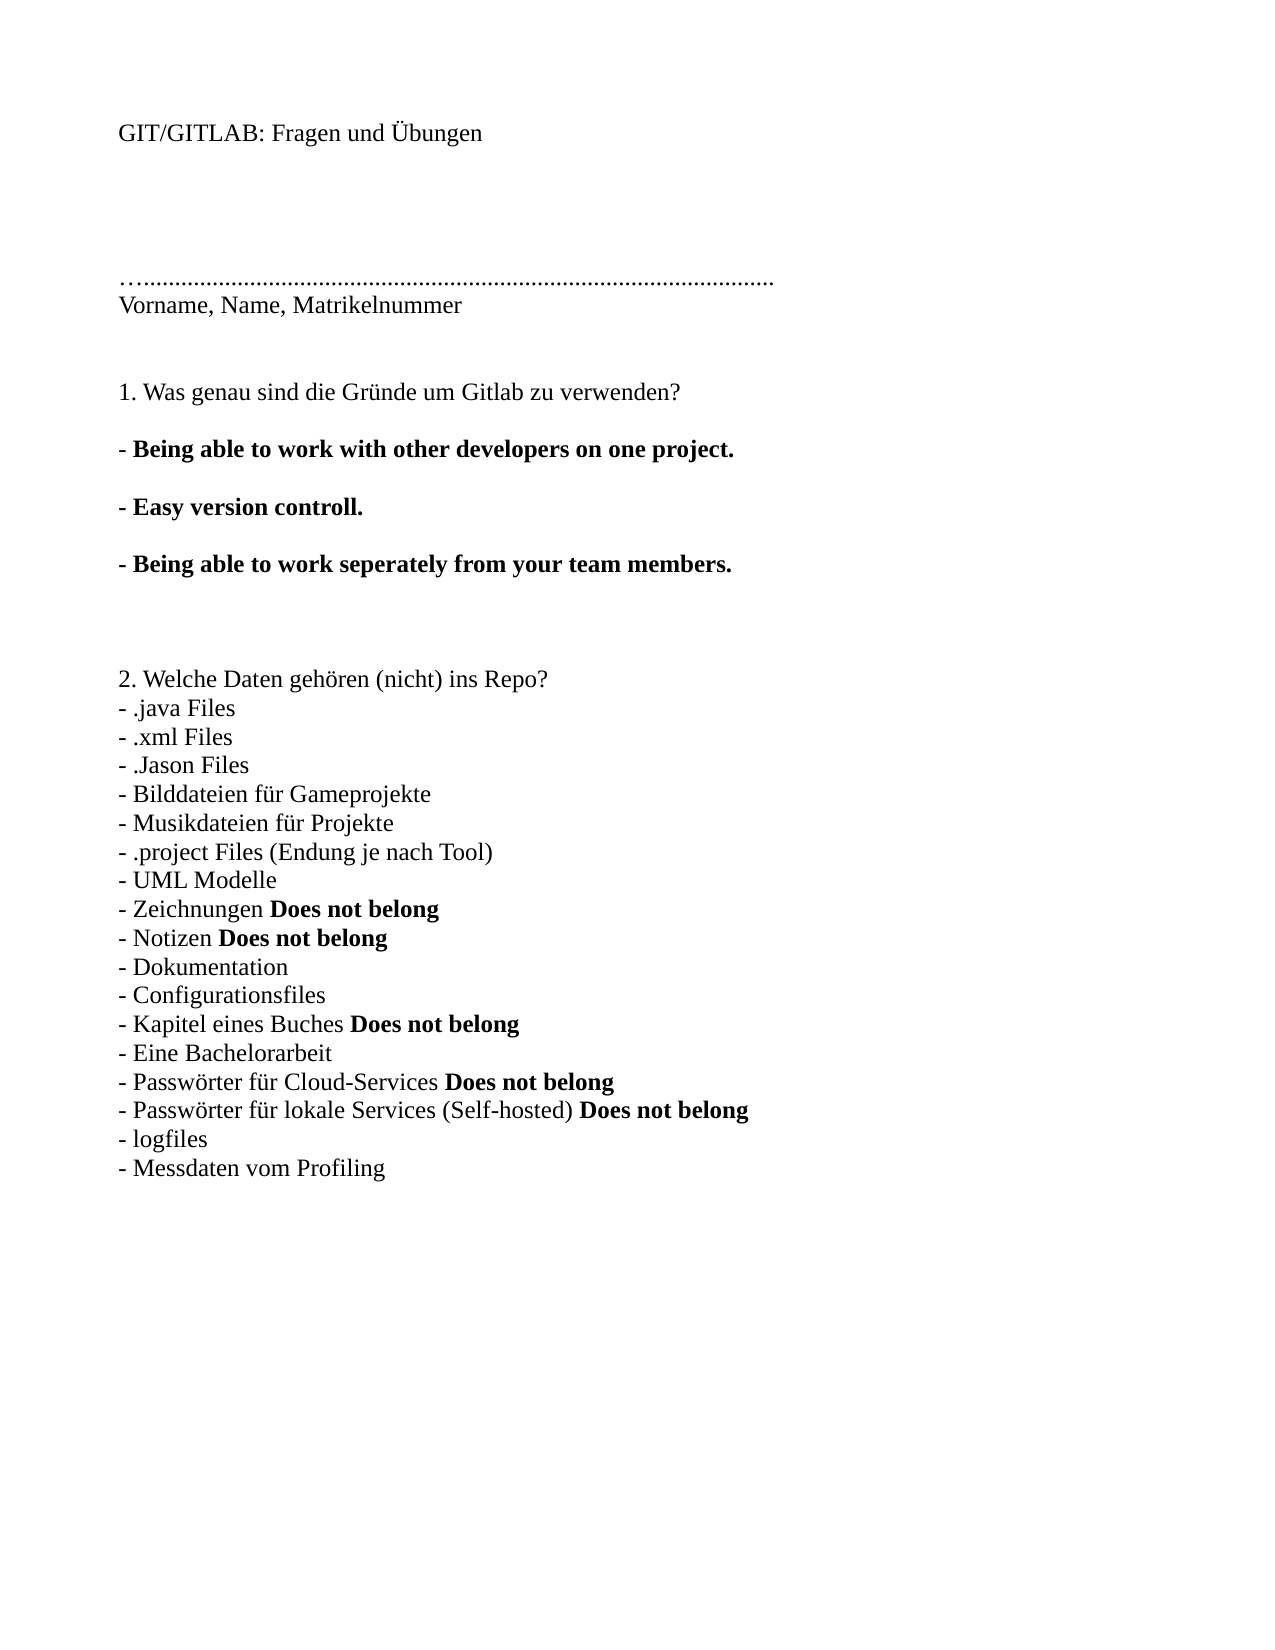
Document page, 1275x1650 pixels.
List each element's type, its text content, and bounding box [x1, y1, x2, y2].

text - .Jason Files [118, 751, 1157, 779]
text - Zeichnungen Does not belong [118, 894, 1157, 923]
text - Being able to work seperately from your team members. [118, 549, 1157, 578]
text - Configurationsfiles [118, 981, 1157, 1009]
text - .project Files (Endung je nach Tool) [118, 837, 1157, 866]
text - Musikdateien für Projekte [118, 808, 1157, 837]
text 1. Was genau sind die Gründe um Gitlab zu verwenden? [118, 377, 1157, 406]
text - Passwörter für lokale Services (Self-hosted) Does not belong [118, 1096, 1157, 1124]
text - Easy version controll. [118, 492, 1157, 521]
text - Messdaten vom Profiling [118, 1153, 1157, 1182]
text - Passwörter für Cloud-Services Does not belong [118, 1067, 1157, 1096]
text Vorname, Name, Matrikelnummer [118, 291, 1157, 319]
text GIT/GITLAB: Fragen und Übungen [118, 118, 1157, 147]
text - .xml Files [118, 722, 1157, 751]
text - logfiles [118, 1124, 1157, 1153]
text - Being able to work with other developers on one project. [118, 434, 1157, 463]
text …..................................................................................................... [118, 262, 1157, 291]
text 2. Welche Daten gehören (nicht) ins Repo? [118, 664, 1157, 693]
text - Notizen Does not belong [118, 923, 1157, 952]
text - Dokumentation [118, 952, 1157, 981]
text - Bilddateien für Gameprojekte [118, 779, 1157, 808]
text - UML Modelle [118, 866, 1157, 894]
text - .java Files [118, 693, 1157, 722]
text - Eine Bachelorarbeit [118, 1038, 1157, 1067]
text - Kapitel eines Buches Does not belong [118, 1009, 1157, 1038]
